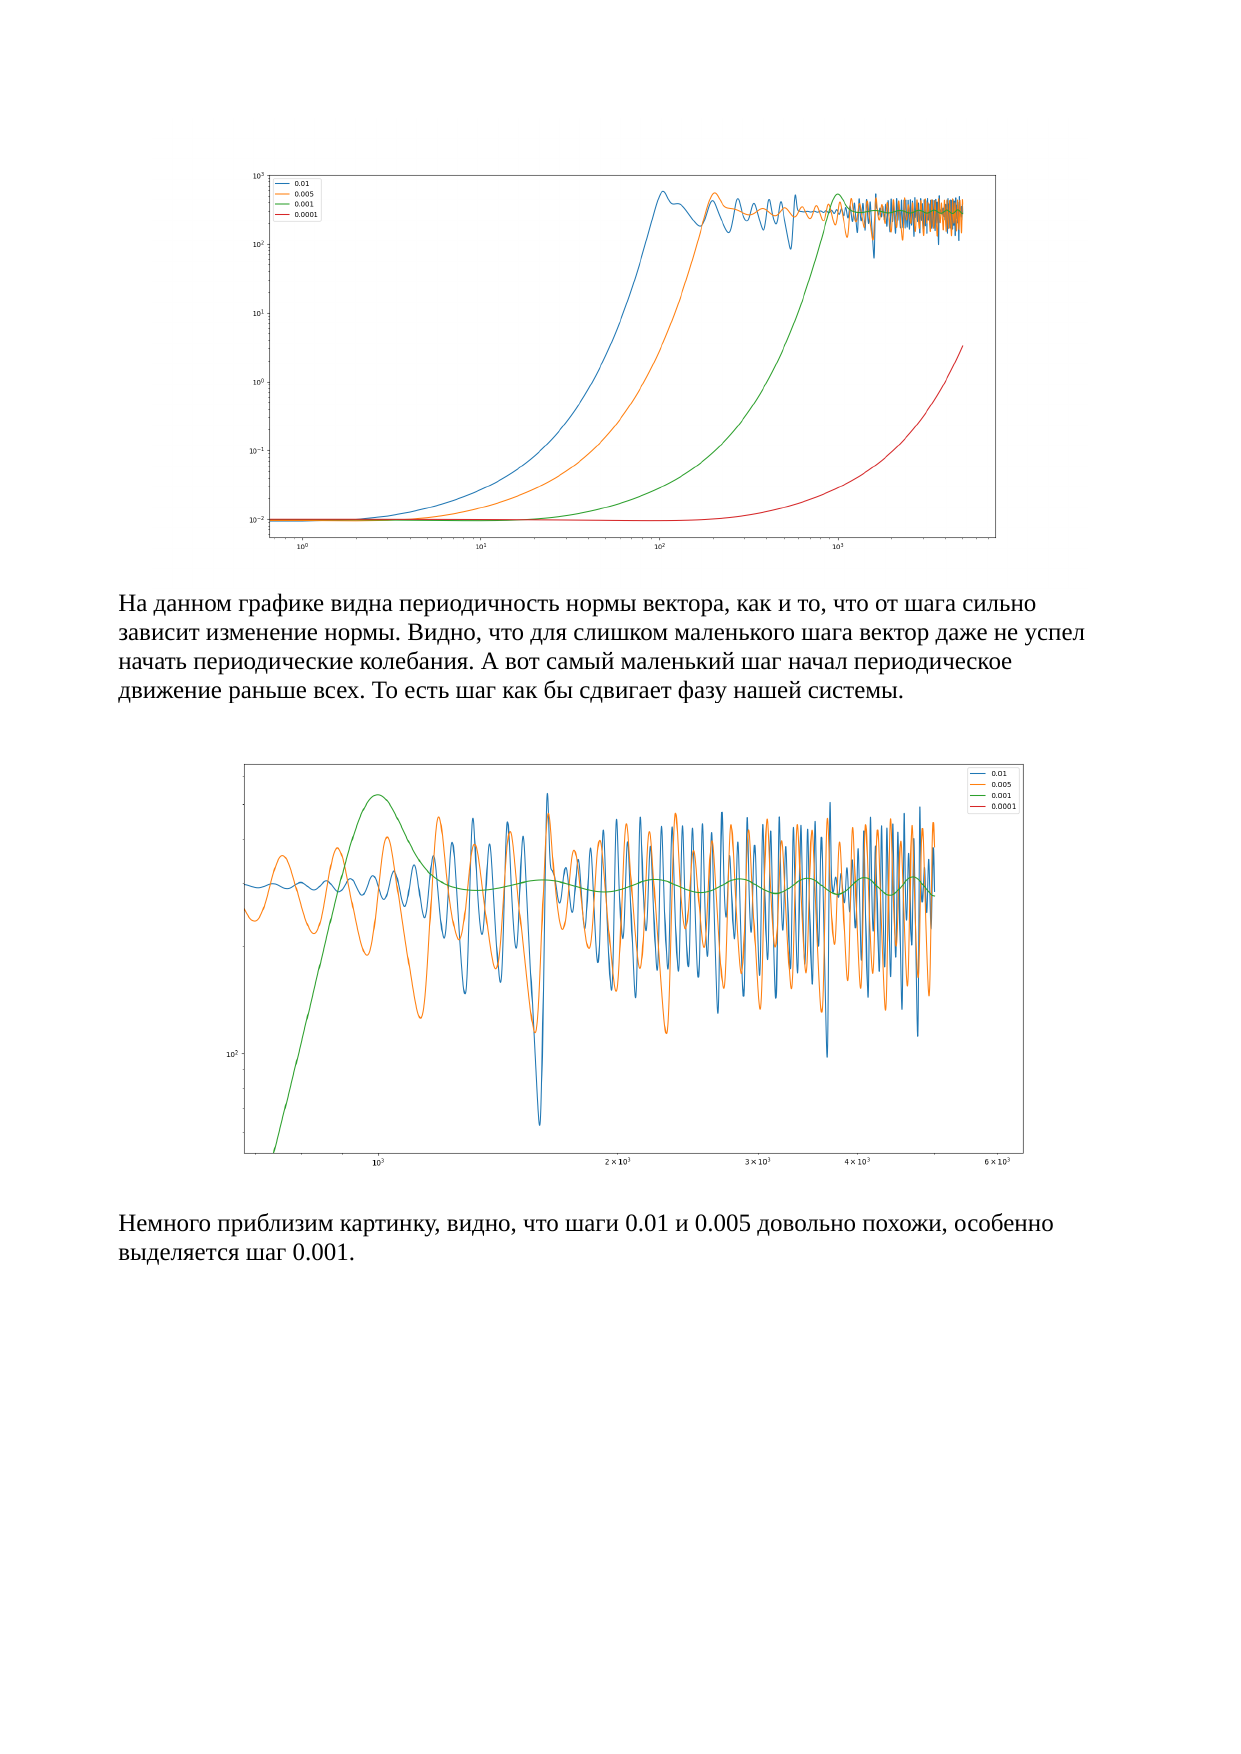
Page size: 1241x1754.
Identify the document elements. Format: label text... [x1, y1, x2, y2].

text На данном графике видна периодичность нормы вектора, как и то, что от шага сильно зависит изменение нормы. Видно, что для слишком маленького шага вектор даже не успел начать периодические колебания. А вот самый маленький шаг начал периодическое движение раньше всех. То есть шаг как бы сдвигает фазу нашей системы. [118, 118, 1122, 703]
picture [118, 703, 1123, 1208]
text Немного приблизим картинку, видно, что шаги 0.01 и 0.005 довольно похожи, особенно выделяется шаг 0.001. [118, 1208, 1122, 1266]
picture [152, 118, 1088, 589]
